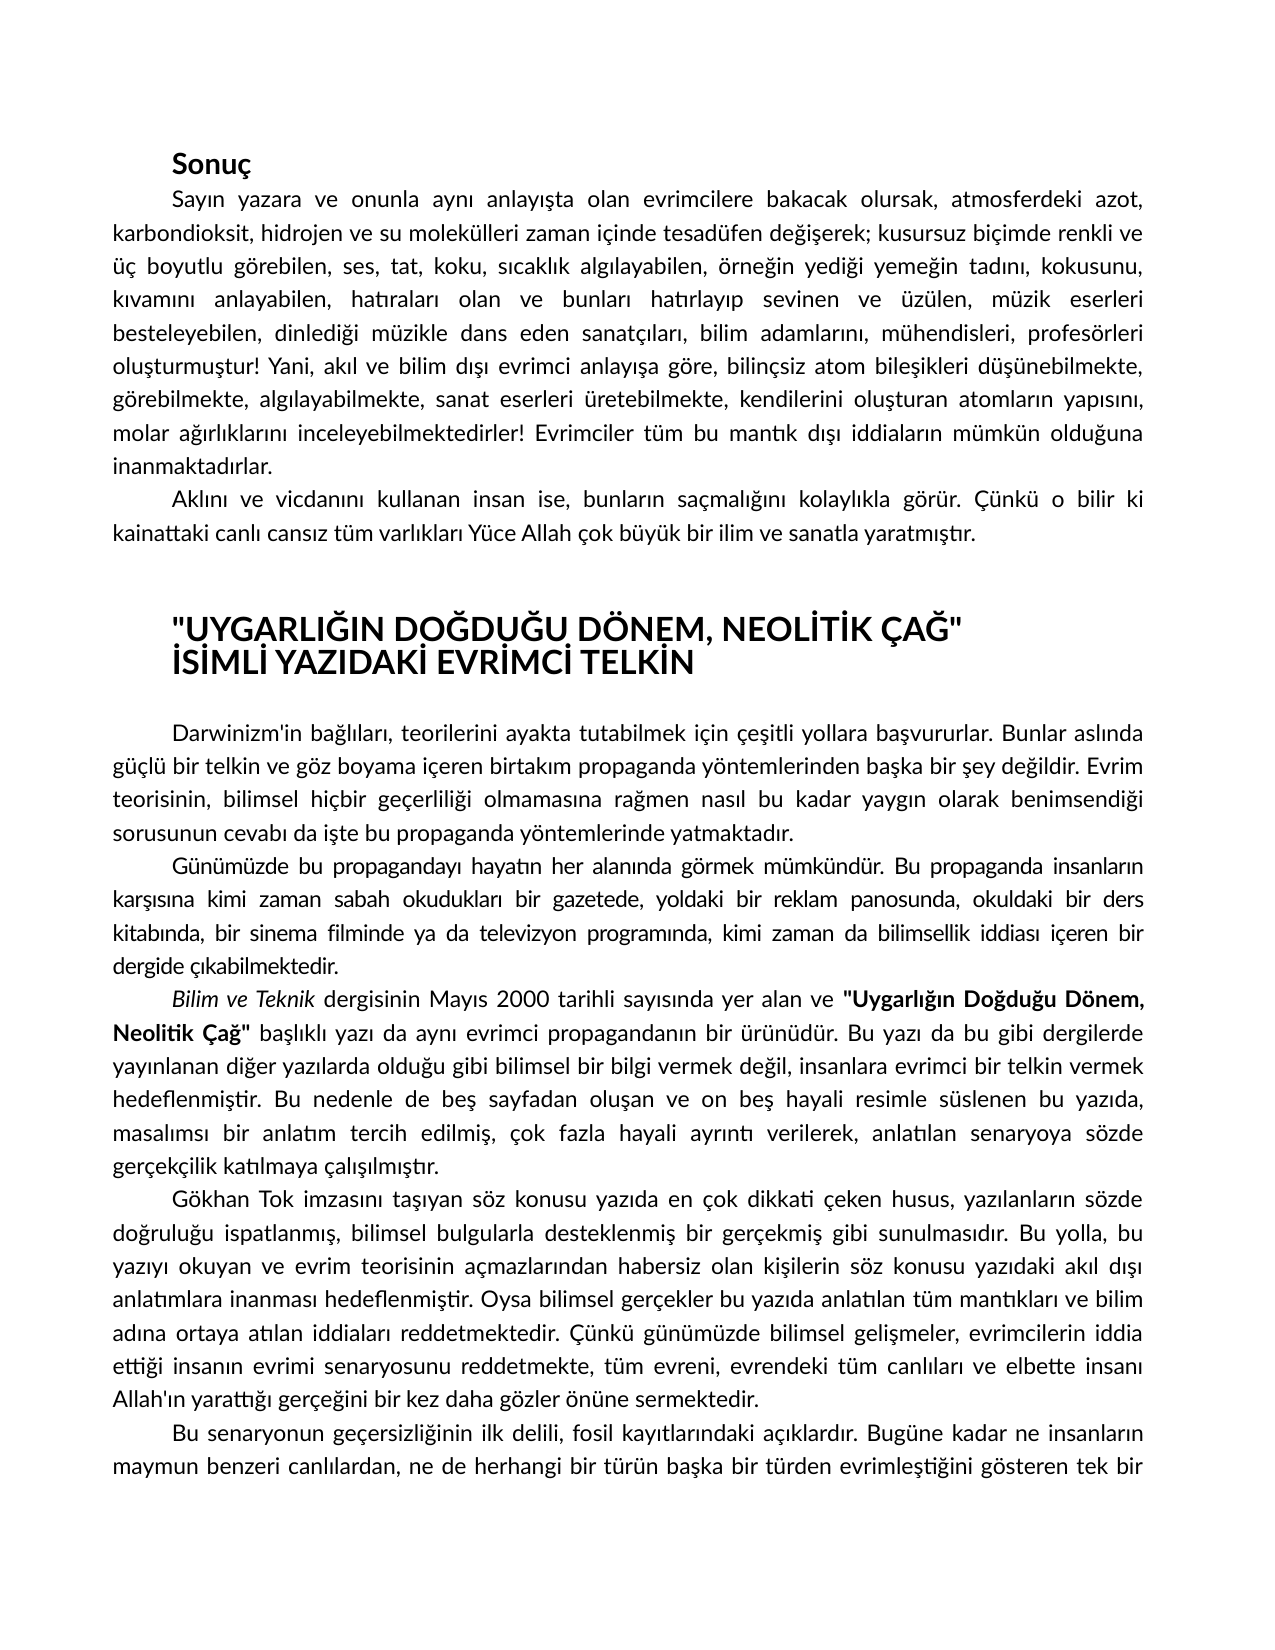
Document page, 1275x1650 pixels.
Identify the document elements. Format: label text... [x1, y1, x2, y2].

text Sayın yazara ve onunla aynı anlayışta olan evrimcilere bakacak olursak, atmosferdeki azot, karbondioksit, hidrojen ve su molekülleri zaman içinde tesadüfen değişerek; kusursuz biçimde renkli ve üç boyutlu görebilen, ses, tat, koku, sıcaklık algılayabilen, örneğin yediği yemeğin tadını, kokusunu, kıvamını anlayabilen, hatıraları olan ve bunları hatırlayıp sevinen ve üzülen, müzik eserleri besteleyebilen, dinlediği müzikle dans eden sanatçıları, bilim adamlarını, mühendisleri, profesörleri oluşturmuştur! Yani, akıl ve bilim dışı evrimci anlayışa göre, bilinçsiz atom bileşikleri düşünebilmekte, görebilmekte, algılayabilmekte, sanat eserleri üretebilmekte, kendilerini oluşturan atomların yapısını, molar ağırlıklarını inceleyebilmektedirler! Evrimciler tüm bu mantık dışı iddiaların mümkün olduğuna inanmaktadırlar. [112, 181, 1145, 481]
text Aklını ve vicdanını kullanan insan ise, bunların saçmalığını kolaylıkla görür. Çünkü o bilir ki kainattaki canlı cansız tüm varlıkları Yüce Allah çok büyük bir ilim ve sanatla yaratmıştır. [112, 481, 1145, 548]
text İSİMLİ YAZIDAKİ EVRİMCİ TELKİN [112, 648, 1145, 681]
text Bu senaryonun geçersizliğinin ilk delili, fosil kayıtlarındaki açıklardır. Bugüne kadar ne insanların maymun benzeri canlılardan, ne de herhangi bir türün başka bir türden evrimleştiğini gösteren tek bir [112, 1414, 1145, 1481]
text Günümüzde bu propagandayı hayatın her alanında görmek mümkündür. Bu propaganda insanların karşısına kimi zaman sabah okudukları bir gazetede, yoldaki bir reklam panosunda, okuldaki bir ders kitabında, bir sinema filminde ya da televizyon programında, kimi zaman da bilimsellik iddiası içeren bir dergide çıkabilmektedir. [112, 848, 1145, 981]
text "UYGARLIĞIN DOĞDUĞU DÖNEM, NEOLİTİK ÇAĞ" [112, 614, 1145, 648]
text Darwinizm'in bağlıları, teorilerini ayakta tutabilmek için çeşitli yollara başvururlar. Bunlar aslında güçlü bir telkin ve göz boyama içeren birtakım propaganda yöntemlerinden başka bir şey değildir. Evrim teorisinin, bilimsel hiçbir geçerliliği olmamasına rağmen nasıl bu kadar yaygın olarak benimsendiği sorusunun cevabı da işte bu propaganda yöntemlerinde yatmaktadır. [112, 714, 1145, 848]
text Sonuç [112, 148, 1145, 181]
text Bilim ve Teknik dergisinin Mayıs 2000 tarihli sayısında yer alan ve "Uygarlığın Doğduğu Dönem, Neolitik Çağ" başlıklı yazı da aynı evrimci propagandanın bir ürünüdür. Bu yazı da bu gibi dergilerde yayınlanan diğer yazılarda olduğu gibi bilimsel bir bilgi vermek değil, insanlara evrimci bir telkin vermek hedeflenmiştir. Bu nedenle de beş sayfadan oluşan ve on beş hayali resimle süslenen bu yazıda, masalımsı bir anlatım tercih edilmiş, çok fazla hayali ayrıntı verilerek, anlatılan senaryoya sözde gerçekçilik katılmaya çalışılmıştır. [112, 981, 1145, 1181]
text Gökhan Tok imzasını taşıyan söz konusu yazıda en çok dikkati çeken husus, yazılanların sözde doğruluğu ispatlanmış, bilimsel bulgularla desteklenmiş bir gerçekmiş gibi sunulmasıdır. Bu yolla, bu yazıyı okuyan ve evrim teorisinin açmazlarından habersiz olan kişilerin söz konusu yazıdaki akıl dışı anlatımlara inanması hedeflenmiştir. Oysa bilimsel gerçekler bu yazıda anlatılan tüm mantıkları ve bilim adına ortaya atılan iddiaları reddetmektedir. Çünkü günümüzde bilimsel gelişmeler, evrimcilerin iddia ettiği insanın evrimi senaryosunu reddetmekte, tüm evreni, evrendeki tüm canlıları ve elbette insanı Allah'ın yarattığı gerçeğini bir kez daha gözler önüne sermektedir. [112, 1181, 1145, 1414]
